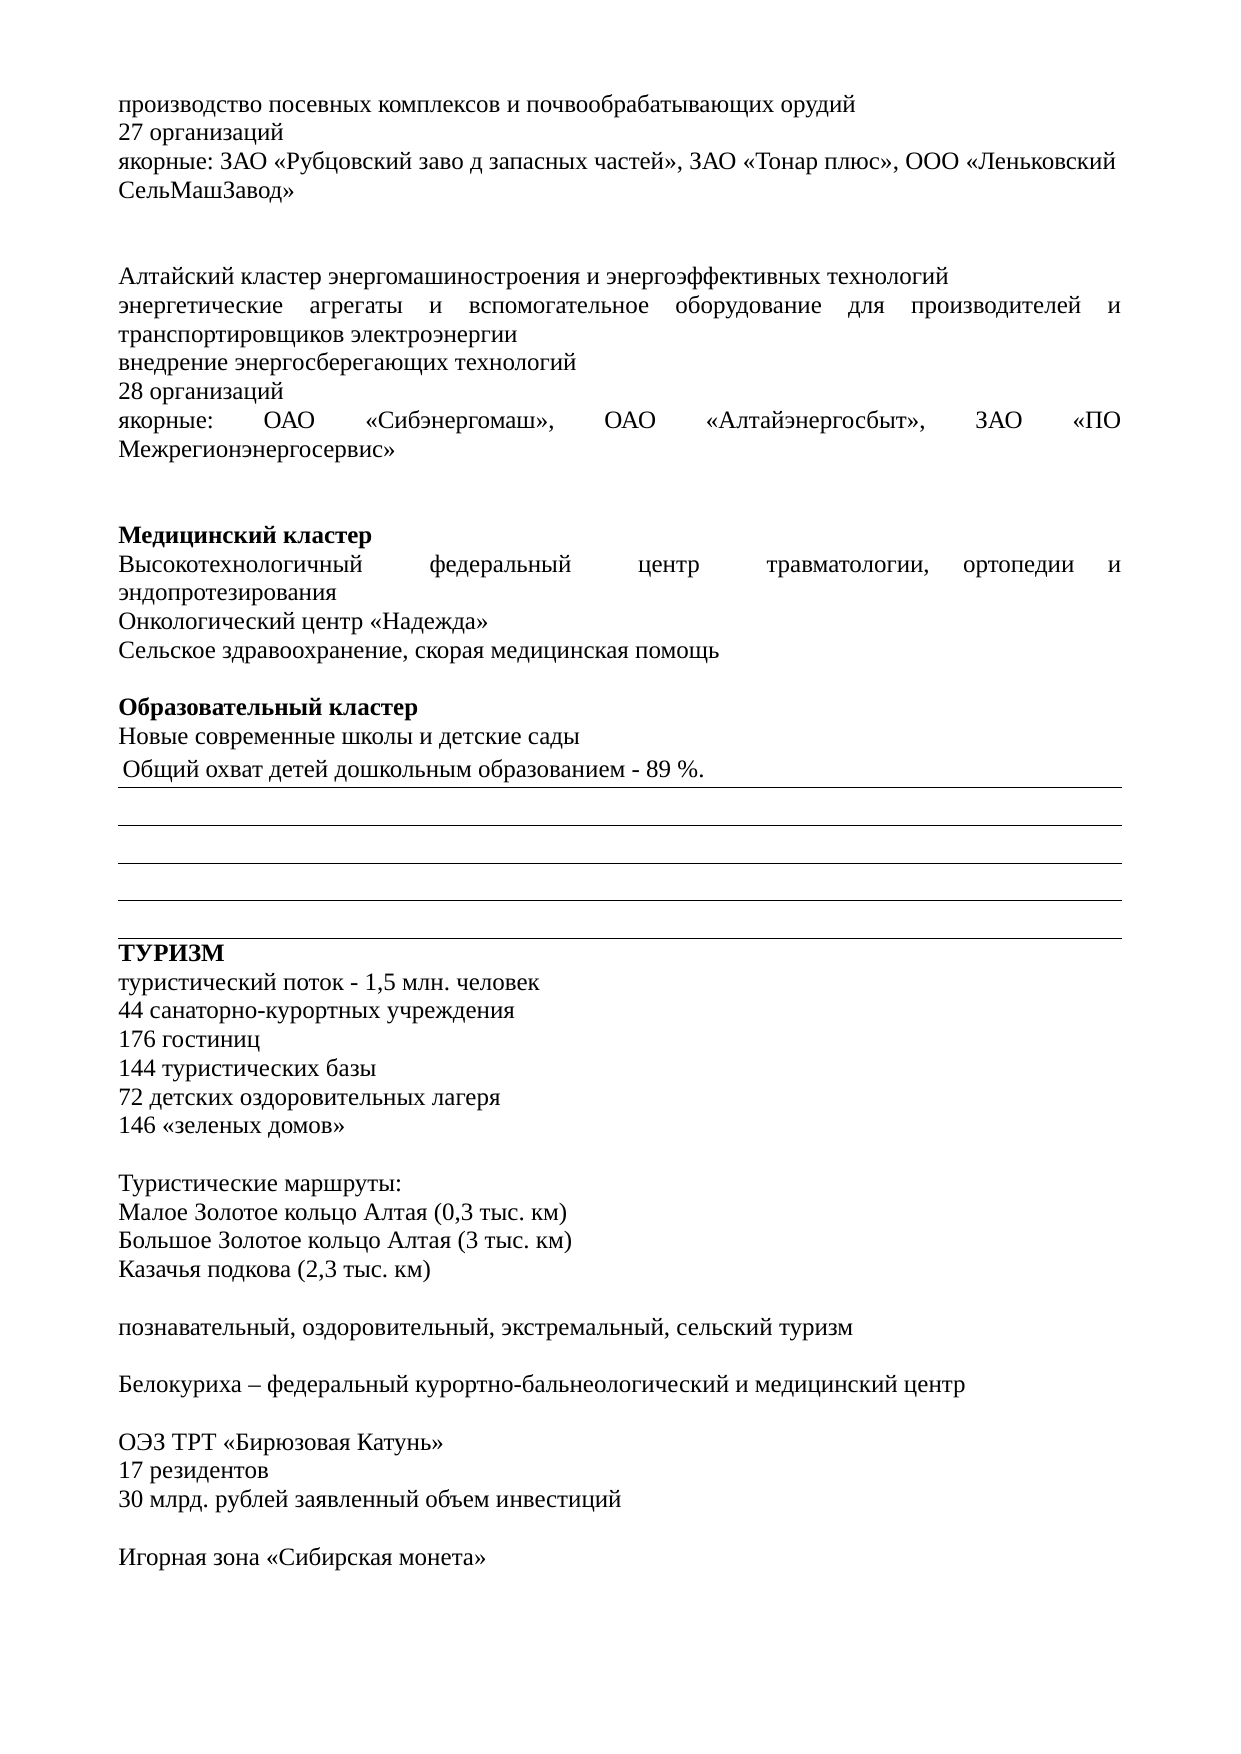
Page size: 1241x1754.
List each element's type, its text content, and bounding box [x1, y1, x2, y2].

text 72 детских оздоровительных лагеря [118, 1082, 1122, 1110]
text 146 «зеленых домов» [118, 1110, 1122, 1139]
text 144 туристических базы [118, 1053, 1122, 1082]
text Медицинский кластер [118, 520, 1122, 549]
text Туристические маршруты: [118, 1168, 1122, 1197]
text энергетические агрегаты и вспомогательное оборудование для производителей и транспортировщиков электроэнергии [118, 290, 1122, 347]
text Большое Золотое кольцо Алтая (3 тыс. км) [118, 1225, 1122, 1254]
text 28 организаций [118, 376, 1122, 405]
text Высокотехнологичный федеральный центр травматологии, ортопедии и эндопротезирования [118, 549, 1122, 606]
text 17 резидентов [118, 1455, 1122, 1484]
text Новые современные школы и детские сады [118, 721, 1122, 750]
text 176 гостиниц [118, 1024, 1122, 1053]
text Малое Золотое кольцо Алтая (0,3 тыс. км) [118, 1197, 1122, 1225]
text 27 организаций [118, 117, 1122, 146]
text ТУРИЗМ [118, 939, 1122, 967]
text познавательный, оздоровительный, экстремальный, сельский туризм [118, 1312, 1122, 1340]
text Общий охват детей дошкольным образованием - 89 %. [118, 750, 1122, 787]
text Алтайский кластер энергомашиностроения и энергоэффективных технологий [118, 261, 1122, 290]
text Белокуриха – федеральный курортно-бальнеологический и медицинский центр [118, 1369, 1122, 1398]
text Сельское здравоохранение, скорая медицинская помощь [118, 635, 1122, 664]
text Игорная зона «Сибирская монета» [118, 1542, 1122, 1570]
text 30 млрд. рублей заявленный объем инвестиций [118, 1484, 1122, 1513]
text туристический поток - 1,5 млн. человек [118, 967, 1122, 995]
text якорные: ОАО «Сибэнергомаш», ОАО «Алтайэнергосбыт», ЗАО «ПО Межрегионэнергосервис» [118, 405, 1122, 462]
text Образовательный кластер [118, 692, 1122, 721]
text Казачья подкова (2,3 тыс. км) [118, 1254, 1122, 1283]
text внедрение энергосберегающих технологий [118, 347, 1122, 376]
text якорные: ЗАО «Рубцовский заво д запасных частей», ЗАО «Тонар плюс», ООО «Леньковский СельМашЗавод» [118, 146, 1122, 204]
text производство посевных комплексов и почвообрабатывающих орудий [118, 89, 1122, 117]
text 44 санаторно-курортных учреждения [118, 995, 1122, 1024]
text Онкологический центр «Надежда» [118, 606, 1122, 635]
text ОЭЗ ТРТ «Бирюзовая Катунь» [118, 1427, 1122, 1455]
